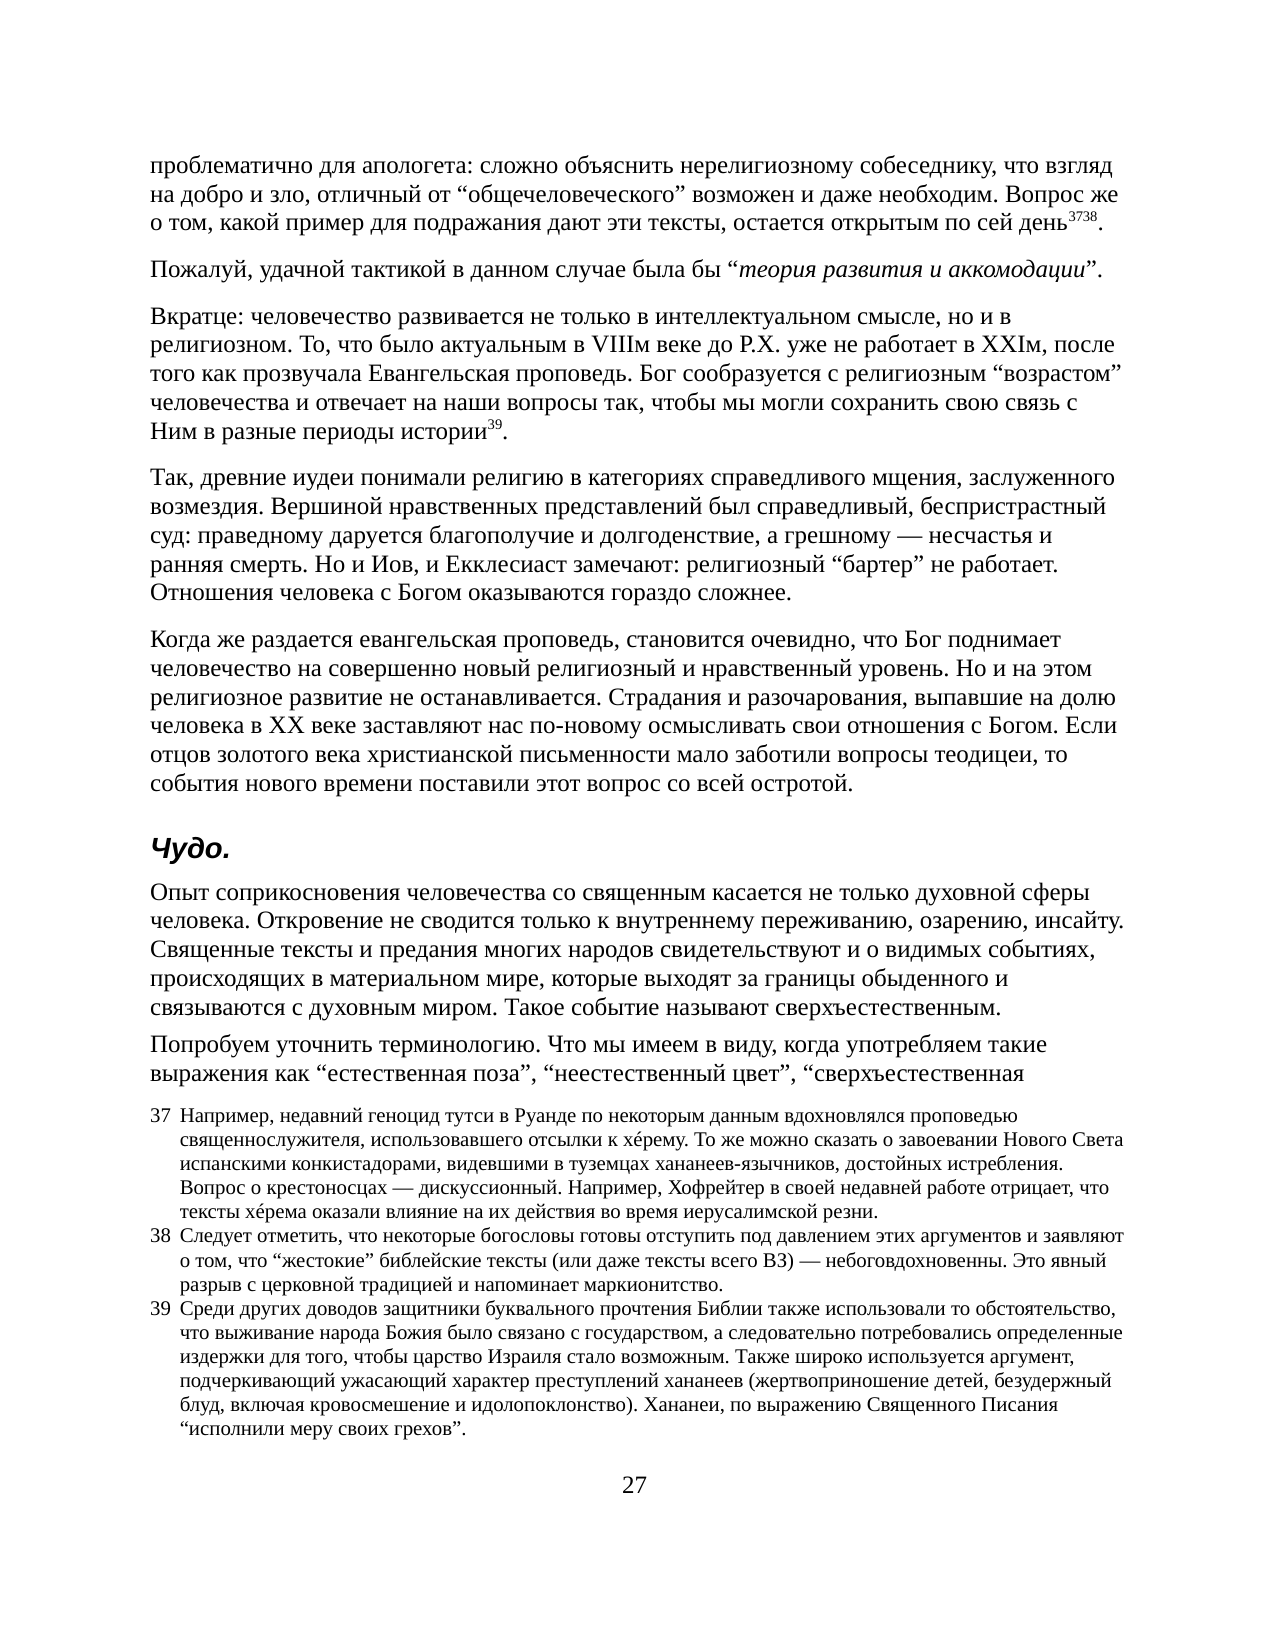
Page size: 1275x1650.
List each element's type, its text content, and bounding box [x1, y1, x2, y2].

text Вкратце: человечество развивается не только в интеллектуальном смысле, но и в религиозном. То, что было актуальным в VIIIм веке до Р.Х. уже не работает в XXIм, после того как прозвучала Евангельская проповедь. Бог сообразуется с религиозным “возрастом” человечества и отвечает на наши вопросы так, чтобы мы могли сохранить свою связь с Ним в разные периоды истории. [150, 301, 1125, 444]
text Пожалуй, удачной тактикой в данном случае была бы “теория развития и аккомодации”. [150, 254, 1125, 283]
text Например, недавний геноцид тутси в Руанде по некоторым данным вдохновлялся проповедью священнослужителя, использовавшего отсылки к хéрему. То же можно сказать о завоевании Нового Света испанскими конкистадорами, видевшими в туземцах хананеев-язычников, достойных истребления. Вопрос о крестоносцах — дискуссионный. Например, Хофрейтер в своей недавней работе отрицает, что тексты хéрема оказали влияние на их действия во время иерусалимской резни. [150, 1103, 1125, 1223]
text Так, древние иудеи понимали религию в категориях справедливого мщения, заслуженного возмездия. Вершиной нравственных представлений был справедливый, беспристрастный суд: праведному даруется благополучие и долгоденствие, а грешному — несчастья и ранняя смерть. Но и Иов, и Екклесиаст замечают: религиозный “бартер” не работает. Отношения человека с Богом оказываются гораздо сложнее. [150, 462, 1125, 606]
text Когда же раздается евангельская проповедь, становится очевидно, что Бог поднимает человечество на совершенно новый религиозный и нравственный уровень. Но и на этом религиозное развитие не останавливается. Страдания и разочарования, выпавшие на долю человека в XX веке заставляют нас по-новому осмысливать свои отношения с Богом. Если отцов золотого века христианской письменности мало заботили вопросы теодицеи, то события нового времени поставили этот вопрос со всей остротой. [150, 624, 1125, 797]
text проблематично для апологета: сложно объяснить нерелигиозному собеседнику, что взгляд на добро и зло, отличный от “общечеловеческого” возможен и даже необходим. Вопрос же о том, какой пример для подражания дают эти тексты, остается открытым по сей день. [150, 150, 1125, 236]
text Опыт соприкосновения человечества со священным касается не только духовной сферы человека. Откровение не сводится только к внутреннему переживанию, озарению, инсайту. Священные тексты и предания многих народов свидетельствуют и о видимых событиях, происходящих в материальном мире, которые выходят за границы обыденного и связываются с духовным миром. Такое событие называют сверхъестественным. [150, 877, 1125, 1020]
text Следует отметить, что некоторые богословы готовы отступить под давлением этих аргументов и заявляют о том, что “жестокие” библейские тексты (или даже тексты всего ВЗ) — небоговдохновенны. Это явный разрыв с церковной традицией и напоминает маркионитство. [150, 1223, 1125, 1296]
subtitle Чудо. [150, 831, 1125, 864]
text Попробуем уточнить терминологию. Что мы имеем в виду, когда употребляем такие выражения как “естественная поза”, “неестественный цвет”, “сверхъестественная [150, 1029, 1125, 1087]
text Среди других доводов защитники буквального прочтения Библии также использовали то обстоятельство, что выживание народа Божия было связано с государством, а следовательно потребовались определенные издержки для того, чтобы царство Израиля стало возможным. Также широко используется аргумент, подчеркивающий ужасающий характер преступлений хананеев (жертвоприношение детей, безудержный блуд, включая кровосмешение и идолопоклонство). Хананеи, по выражению Священного Писания “исполнили меру своих грехов”. [150, 1296, 1125, 1440]
